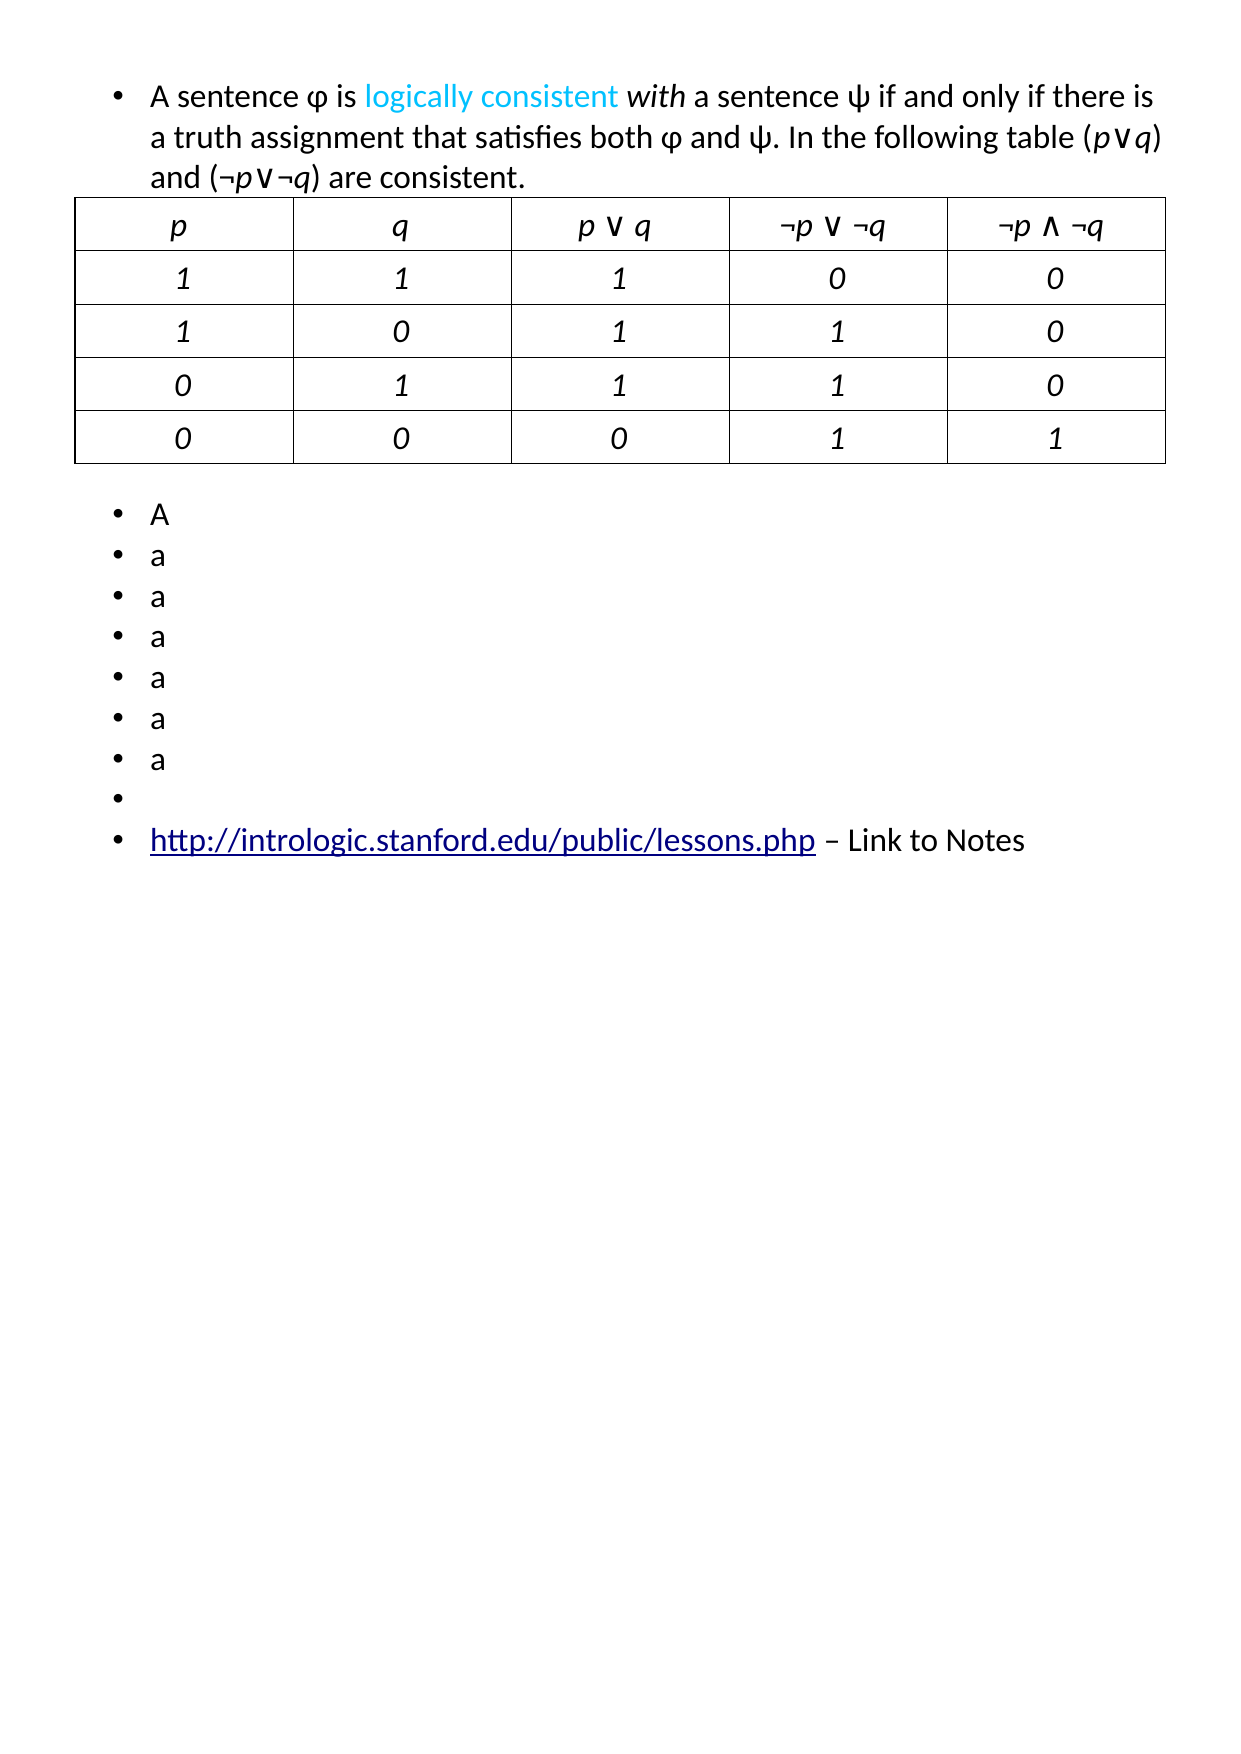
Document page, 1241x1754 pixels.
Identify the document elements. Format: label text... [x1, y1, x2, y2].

table_cell 1 [294, 251, 511, 304]
list a [112, 615, 1165, 656]
list a [112, 656, 1165, 697]
table_cell 1 [294, 358, 511, 410]
table_cell 0 [512, 411, 729, 463]
list a [112, 574, 1165, 615]
list A sentence φ is logically consistent with a sentence ψ if and only if there is a truth assignment that satisfies both φ and ψ. In the following table (p∨q) and (¬p∨¬q) are consistent. [112, 75, 1165, 197]
table_cell 0 [948, 251, 1165, 304]
table_cell 0 [294, 411, 511, 463]
table_cell 0 [76, 411, 293, 463]
table_header ¬p ∨ ¬q [730, 198, 947, 250]
list a [112, 737, 1165, 778]
table_cell 1 [730, 411, 947, 463]
list a [112, 697, 1165, 737]
table_cell 1 [730, 305, 947, 357]
list http://intrologic.stanford.edu/public/lessons.php – Link to Notes [112, 819, 1165, 860]
table_cell 1 [730, 358, 947, 410]
table_cell 1 [512, 251, 729, 304]
table_cell 1 [76, 251, 293, 304]
table_cell 1 [512, 358, 729, 410]
table_cell 0 [948, 358, 1165, 410]
list A [112, 493, 1165, 534]
table_cell 0 [948, 305, 1165, 357]
table_cell 0 [294, 305, 511, 357]
list a [112, 534, 1165, 574]
table_header p ∨ q [512, 198, 729, 250]
table_header p [76, 198, 293, 250]
table_cell 1 [76, 305, 293, 357]
table_cell 0 [76, 358, 293, 410]
table_cell 1 [948, 411, 1165, 463]
table_header q [294, 198, 511, 250]
table_header ¬p ∧ ¬q [948, 198, 1165, 250]
table_cell 0 [730, 251, 947, 304]
table_cell 1 [512, 305, 729, 357]
